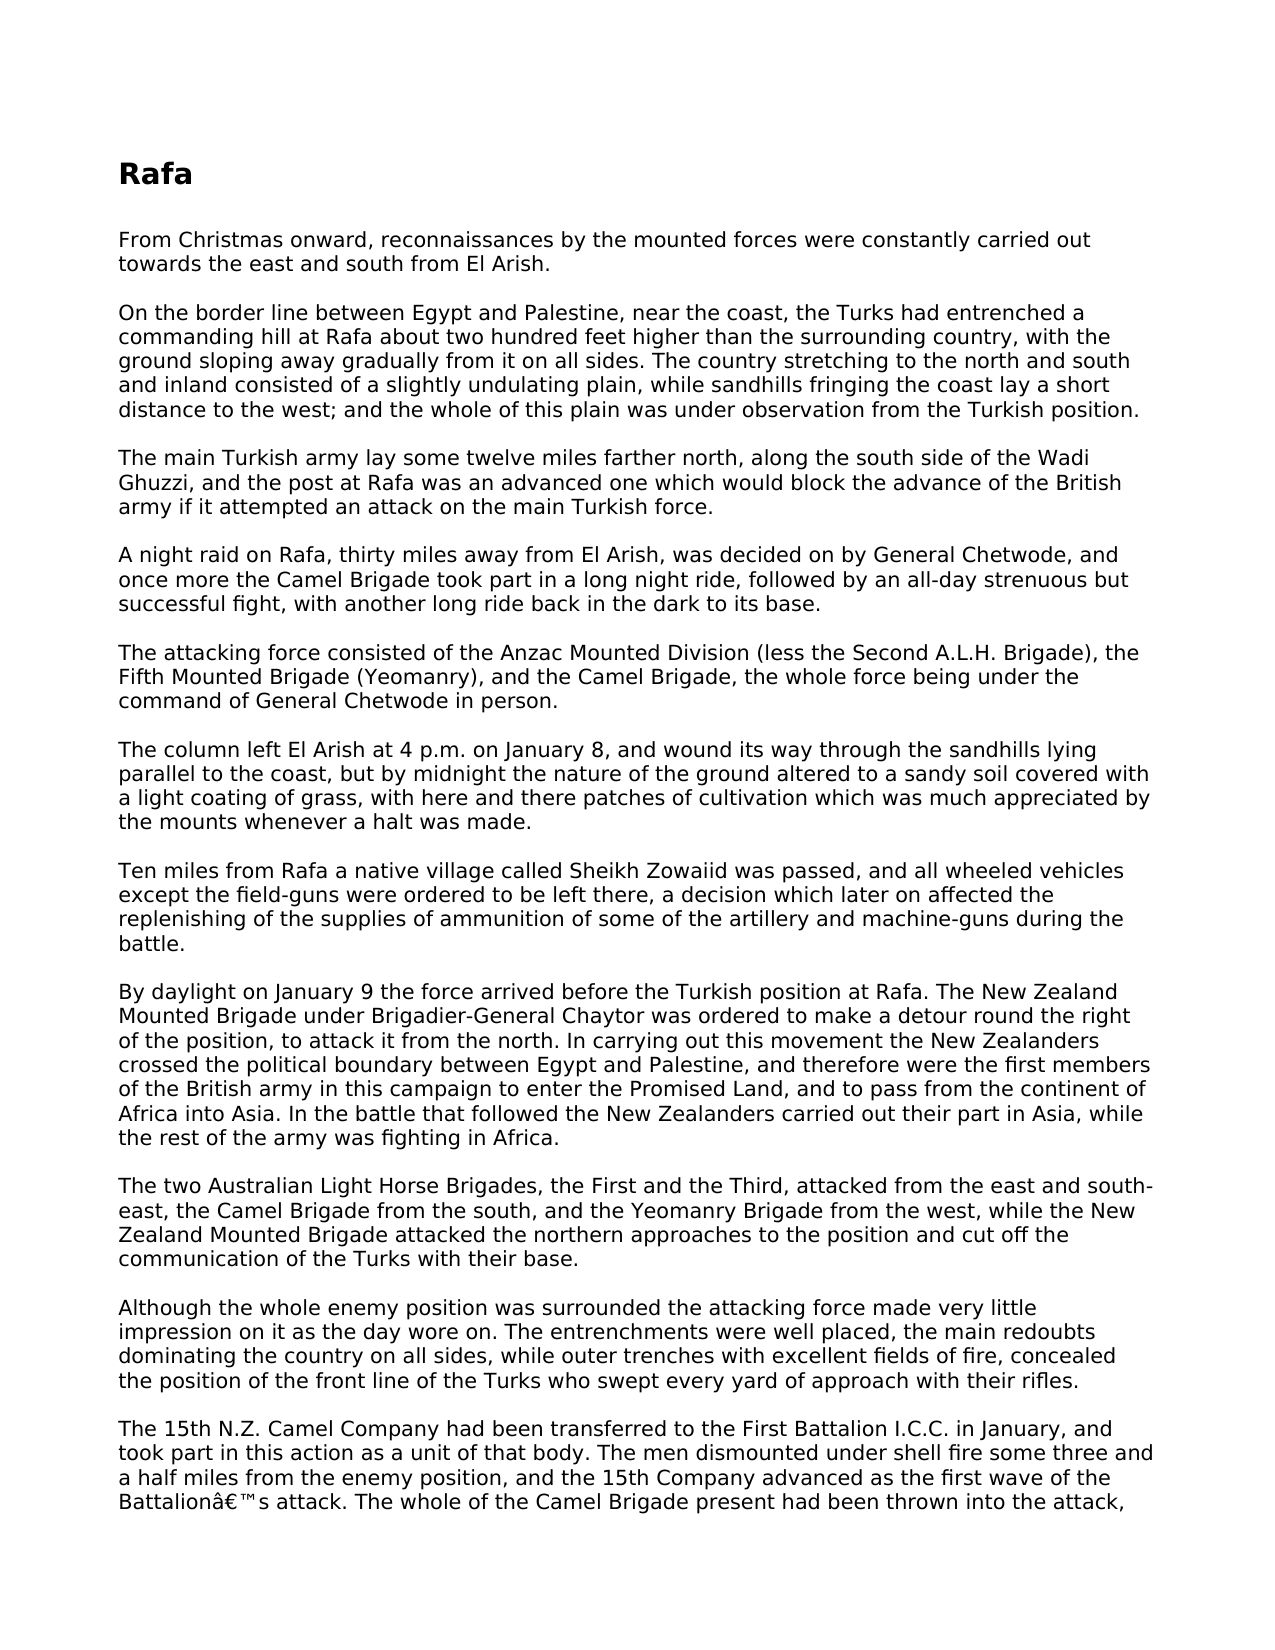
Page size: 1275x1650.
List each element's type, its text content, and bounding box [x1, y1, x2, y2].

text The 15th N.Z. Camel Company had been transferred to the First Battalion I.C.C. in January, and took part in this action as a unit of that body. The men dismounted under shell fire some three and a half miles from the enemy position, and the 15th Company advanced as the first wave of the Battalionâ€™s attack. The whole of the Camel Brigade present had been thrown into the attack, [118, 1417, 1157, 1514]
text The column left El Arish at 4 p.m. on January 8, and wound its way through the sandhills lying parallel to the coast, but by midnight the nature of the ground altered to a sandy soil covered with a light coating of grass, with here and there patches of cultivation which was much appreciated by the mounts whenever a halt was made. [118, 738, 1157, 835]
text A night raid on Rafa, thirty miles away from El Arish, was decided on by General Chetwode, and once more the Camel Brigade took part in a long night ride, followed by an all-day strenuous but successful fight, with another long ride back in the dark to its base. [118, 543, 1157, 616]
text The attacking force consisted of the Anzac Mounted Division (less the Second A.L.H. Brigade), the Fifth Mounted Brigade (Yeomanry), and the Camel Brigade, the whole force being under the command of General Chetwode in person. [118, 641, 1157, 713]
text Ten miles from Rafa a native village called Sheikh Zowaiid was passed, and all wheeled vehicles except the field-guns were ordered to be left there, a decision which later on affected the replenishing of the supplies of ammunition of some of the artillery and machine-guns during the battle. [118, 859, 1157, 956]
text Although the whole enemy position was surrounded the attacking force made very little impression on it as the day wore on. The entrenchments were well placed, the main redoubts dominating the country on all sides, while outer trenches with excellent fields of fire, concealed the position of the front line of the Turks who swept every yard of approach with their rifles. [118, 1296, 1157, 1393]
text By daylight on January 9 the force arrived before the Turkish position at Rafa. The New Zealand Mounted Brigade under Brigadier-General Chaytor was ordered to make a detour round the right of the position, to attack it from the north. In carrying out this movement the New Zealanders crossed the political boundary between Egypt and Palestine, and therefore were the first members of the British army in this campaign to enter the Promised Land, and to pass from the continent of Africa into Asia. In the battle that followed the New Zealanders carried out their part in Asia, while the rest of the army was fighting in Africa. [118, 980, 1157, 1150]
text From Christmas onward, reconnaissances by the mounted forces were constantly carried out towards the east and south from El Arish. [118, 228, 1157, 276]
text The main Turkish army lay some twelve miles farther north, along the south side of the Wadi Ghuzzi, and the post at Rafa was an advanced one which would block the advance of the British army if it attempted an attack on the main Turkish force. [118, 446, 1157, 519]
text On the border line between Egypt and Palestine, near the coast, the Turks had entrenched a commanding hill at Rafa about two hundred feet higher than the surrounding country, with the ground sloping away gradually from it on all sides. The country stretching to the north and south and inland consisted of a slightly undulating plain, while sandhills fringing the coast lay a short distance to the west; and the whole of this plain was under observation from the Turkish position. [118, 301, 1157, 422]
subtitle Rafa [118, 157, 1157, 191]
text The two Australian Light Horse Brigades, the First and the Third, attacked from the east and south-east, the Camel Brigade from the south, and the Yeomanry Brigade from the west, while the New Zealand Mounted Brigade attacked the northern approaches to the position and cut off the communication of the Turks with their base. [118, 1174, 1157, 1272]
